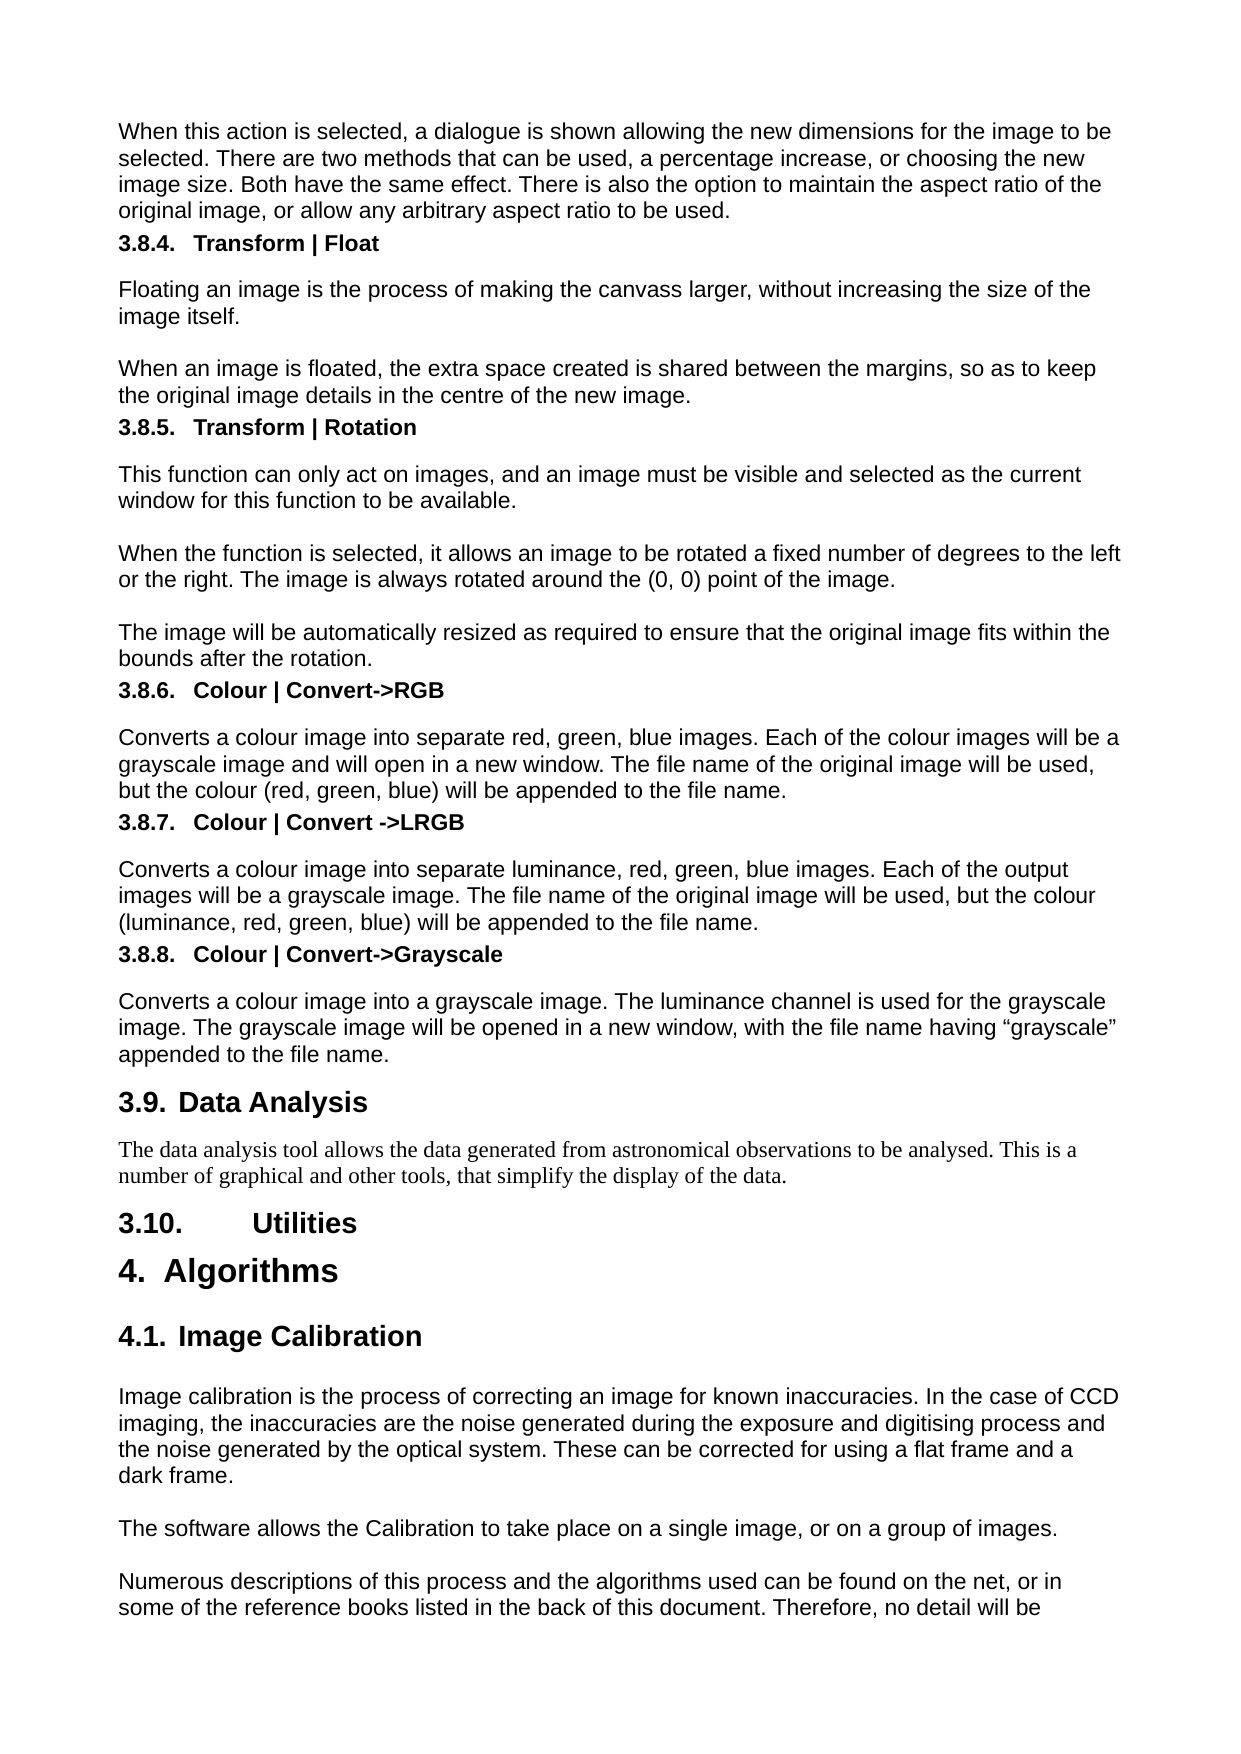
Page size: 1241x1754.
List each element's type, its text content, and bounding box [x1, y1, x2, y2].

subtitle Data Analysis [118, 1084, 1122, 1118]
text This function can only act on images, and an image must be visible and selected as the current window for this function to be available. [118, 440, 1122, 513]
text Converts a colour image into a grayscale image. The luminance channel is used for the grayscale image. The grayscale image will be opened in a new window, with the file name having “grayscale” appended to the file name. [118, 967, 1122, 1067]
text Floating an image is the process of making the canvass larger, without increasing the size of the image itself. [118, 256, 1122, 329]
text The data analysis tool allows the data generated from astronomical observations to be analysed. This is a number of graphical and other tools, that simplify the display of the data. [118, 1136, 1122, 1188]
subtitle Transform | Float [118, 229, 1122, 256]
text The image will be automatically resized as required to ensure that the original image fits within the bounds after the rotation. [118, 598, 1122, 672]
text Image calibration is the process of correcting an image for known inaccuracies. In the case of CCD imaging, the inaccuracies are the noise generated during the exposure and digitising process and the noise generated by the optical system. These can be corrected for using a flat frame and a dark frame. [118, 1365, 1122, 1488]
text The software allows the Calibration to take place on a single image, or on a group of images. [118, 1494, 1122, 1541]
subtitle Colour | Convert ->LRGB [118, 809, 1122, 836]
text Converts a colour image into separate luminance, red, green, blue images. Each of the output images will be a grayscale image. The file name of the original image will be used, but the colour (luminance, red, green, blue) will be appended to the file name. [118, 836, 1122, 935]
subtitle Transform | Rotation [118, 414, 1122, 440]
subtitle Image Calibration [118, 1319, 1122, 1353]
subtitle Colour | Convert->RGB [118, 677, 1122, 704]
text Converts a colour image into separate red, green, blue images. Each of the colour images will be a grayscale image and will open in a new window. The file name of the original image will be used, but the colour (red, green, blue) will be appended to the file name. [118, 704, 1122, 803]
text When this action is selected, a dialogue is shown allowing the new dimensions for the image to be selected. There are two methods that can be used, a percentage increase, or choosing the new image size. Both have the same effect. There is also the option to maintain the aspect ratio of the original image, or allow any arbitrary aspect ratio to be used. [118, 118, 1122, 223]
subtitle Colour | Convert->Grayscale [118, 941, 1122, 967]
text When the function is selected, it allows an image to be rotated a fixed number of degrees to the left or the right. The image is always rotated around the (0, 0) point of the image. [118, 519, 1122, 592]
subtitle Algorithms [118, 1252, 1122, 1290]
text When an image is floated, the extra space created is shared between the margins, so as to keep the original image details in the centre of the new image. [118, 335, 1122, 408]
text Numerous descriptions of this process and the algorithms used can be found on the net, or in some of the reference books listed in the back of this document. Therefore, no detail will be [118, 1547, 1122, 1620]
subtitle Utilities [118, 1206, 1122, 1240]
